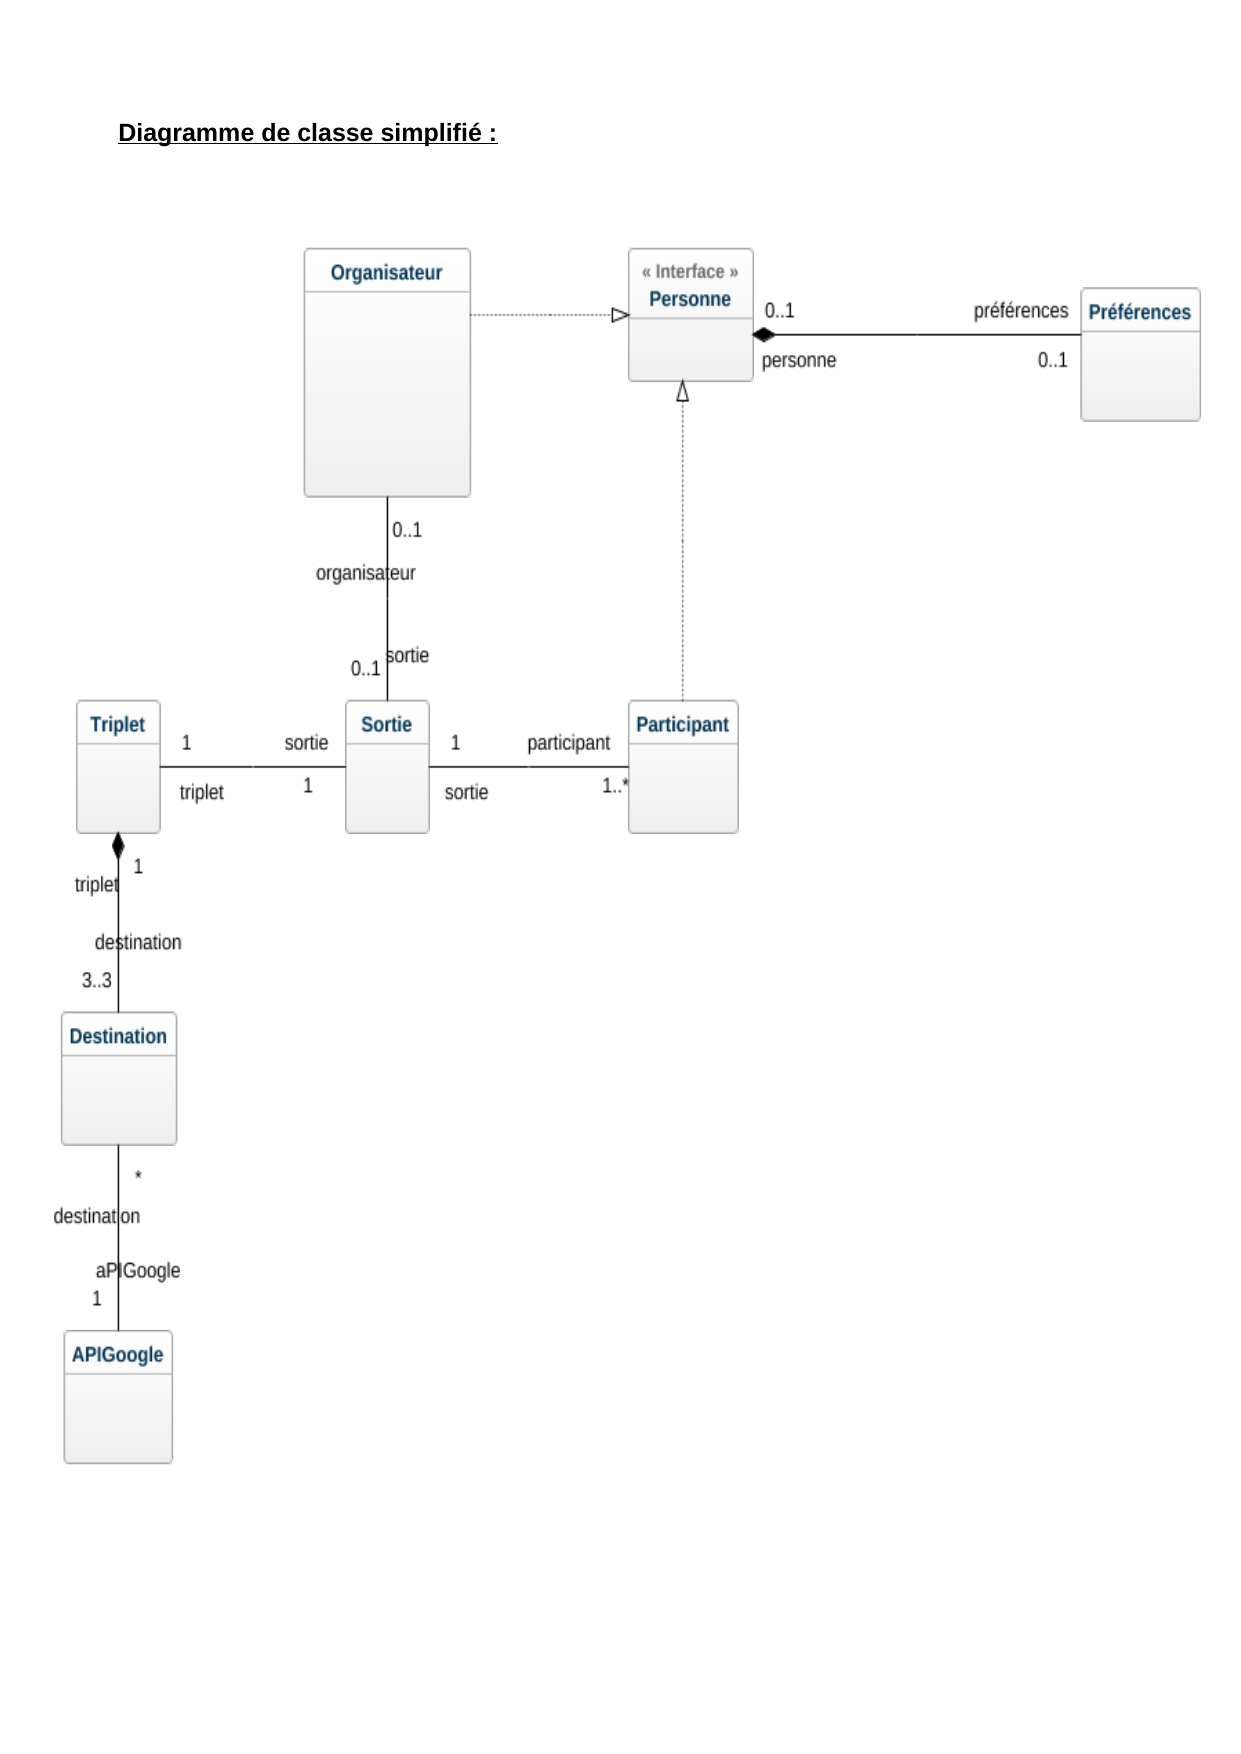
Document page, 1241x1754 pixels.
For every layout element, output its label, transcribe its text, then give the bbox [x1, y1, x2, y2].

picture [2, 199, 1240, 1512]
subtitle Diagramme de classe simplifié : [118, 118, 1122, 147]
